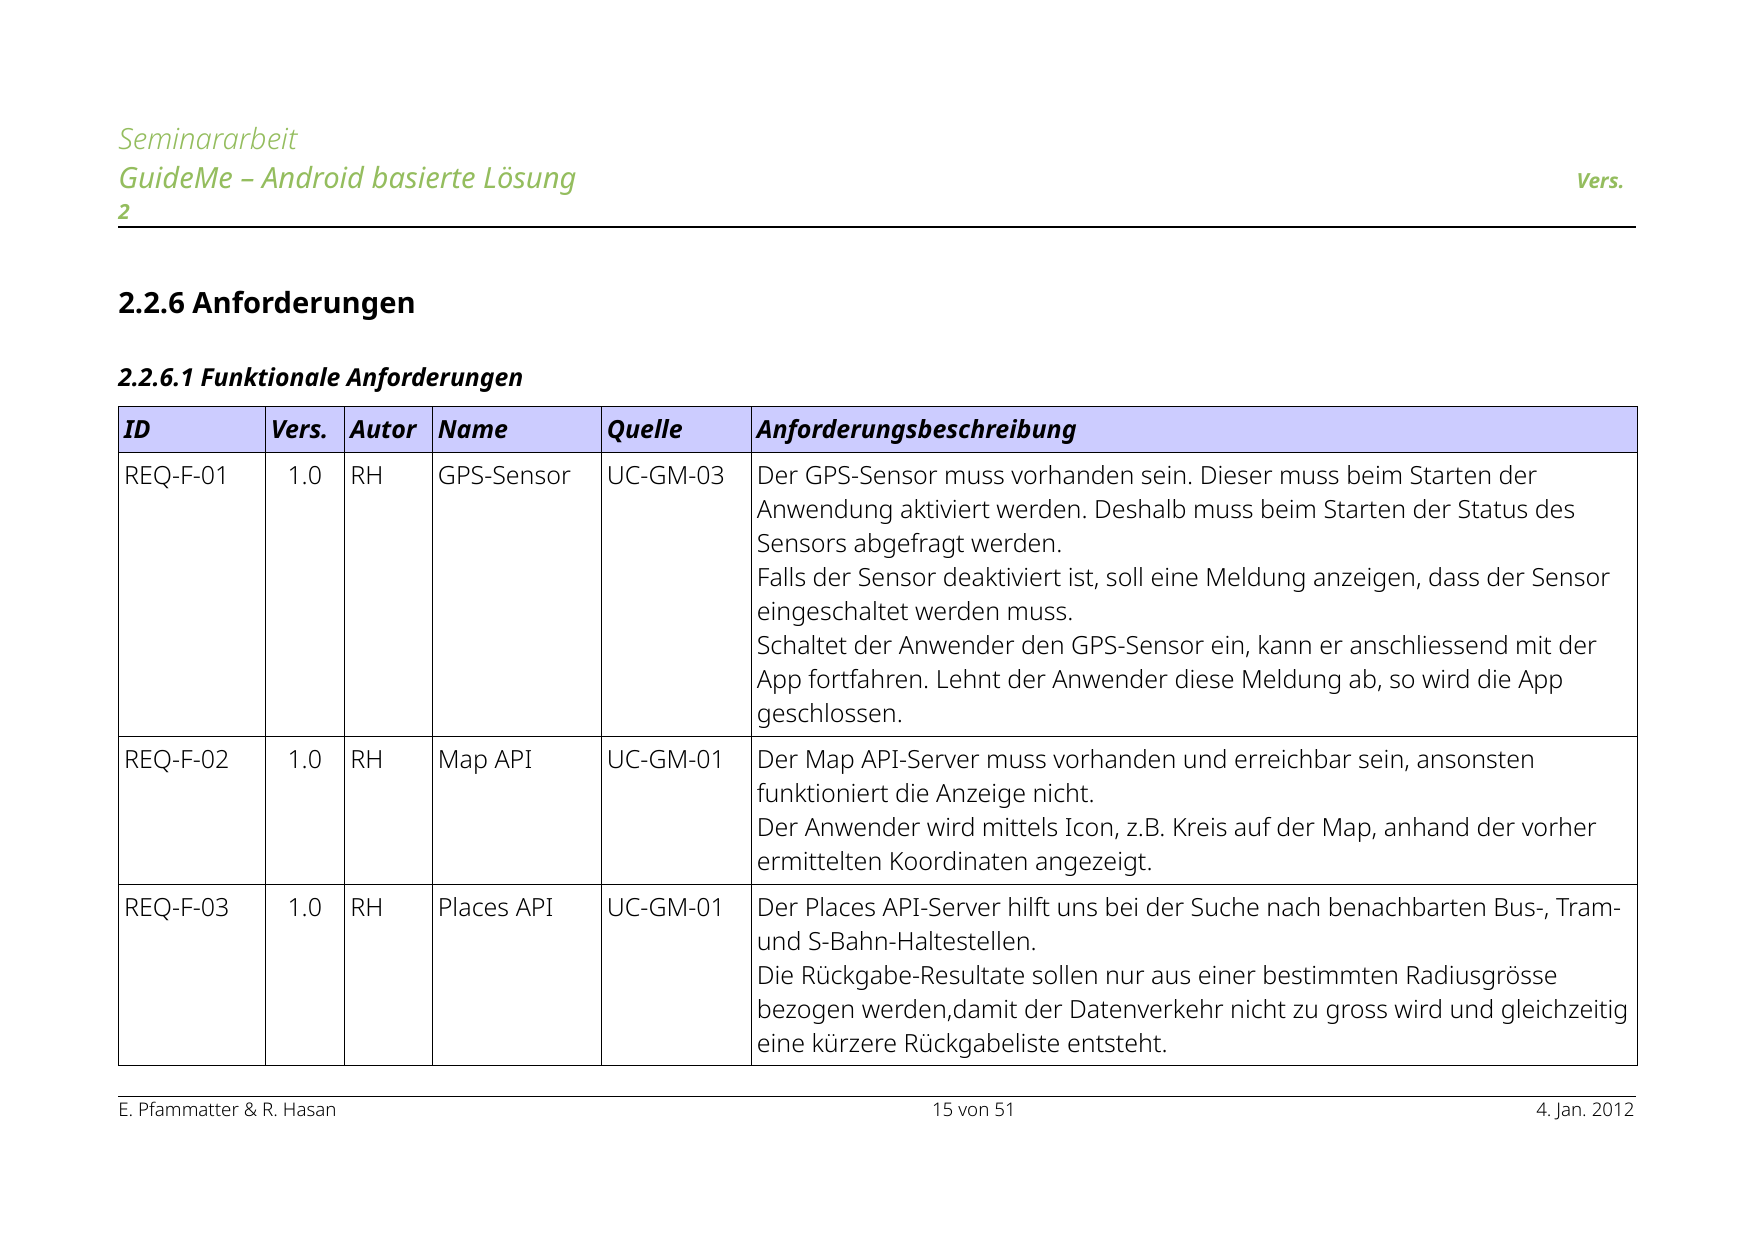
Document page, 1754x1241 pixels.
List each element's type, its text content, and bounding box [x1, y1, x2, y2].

table_header ID [119, 407, 265, 452]
table_cell REQ-F-03 [119, 885, 265, 1065]
table_cell REQ-F-02 [119, 737, 265, 883]
subtitle 2.2.6 Anforderungen [118, 282, 1636, 322]
table_header Name [433, 407, 601, 452]
subtitle 2.2.6.1 Funktionale Anforderungen [118, 360, 1636, 393]
table_cell UC-GM-03 [602, 453, 751, 736]
table_header Autor [345, 407, 432, 452]
table_cell Places API [433, 885, 601, 1065]
table_cell UC-GM-01 [602, 885, 751, 1065]
table_cell GPS-Sensor [433, 453, 601, 736]
table_cell Der Places API-Server hilft uns bei der Suche nach benachbarten Bus-, Tram- und S-Bahn-Haltestellen. Die Rückgabe-Resultate sollen nur aus einer bestimmten Radiusgrösse bezogen werden,damit der Datenverkehr nicht zu gross wird und gleichzeitig eine kürzere Rückgabeliste entsteht. [752, 885, 1637, 1065]
table_header Quelle [602, 407, 751, 452]
table_cell 1.0 [266, 885, 344, 1065]
table_cell REQ-F-01 [119, 453, 265, 736]
table_cell RH [345, 737, 432, 883]
table_cell Map API [433, 737, 601, 883]
table_cell 1.0 [266, 737, 344, 883]
table_header Anforderungsbeschreibung [752, 407, 1637, 452]
table_cell RH [345, 453, 432, 736]
table_cell 1.0 [266, 453, 344, 736]
table_cell Der Map API-Server muss vorhanden und erreichbar sein, ansonsten funktioniert die Anzeige nicht. Der Anwender wird mittels Icon, z.B. Kreis auf der Map, anhand der vorher ermittelten Koordinaten angezeigt. [752, 737, 1637, 883]
table_cell UC-GM-01 [602, 737, 751, 883]
table_cell Der GPS-Sensor muss vorhanden sein. Dieser muss beim Starten der Anwendung aktiviert werden. Deshalb muss beim Starten der Status des Sensors abgefragt werden. Falls der Sensor deaktiviert ist, soll eine Meldung anzeigen, dass der Sensor eingeschaltet werden muss. Schaltet der Anwender den GPS-Sensor ein, kann er anschliessend mit der App fortfahren. Lehnt der Anwender diese Meldung ab, so wird die App geschlossen. [752, 453, 1637, 736]
table_header Vers. [266, 407, 344, 452]
table_cell RH [345, 885, 432, 1065]
